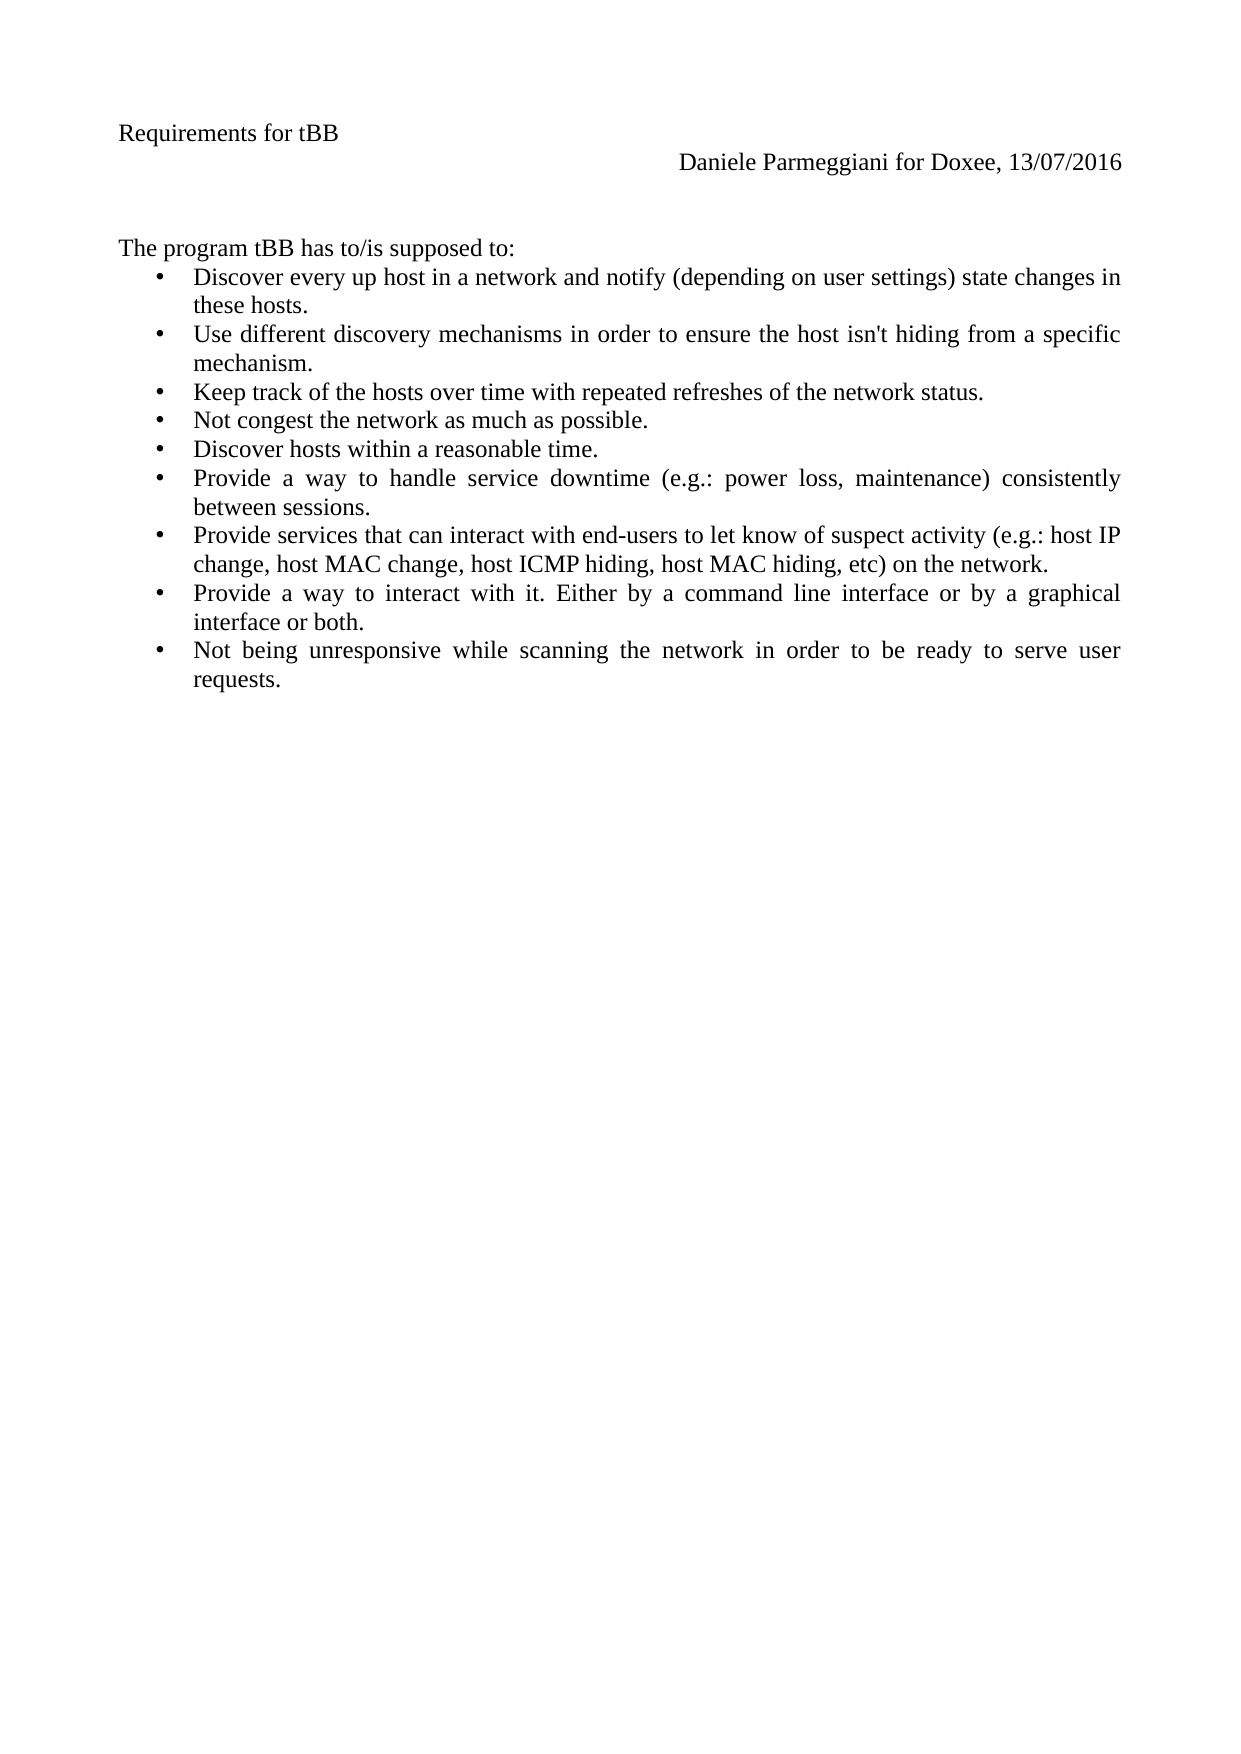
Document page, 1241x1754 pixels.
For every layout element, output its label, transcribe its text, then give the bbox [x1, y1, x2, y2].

list Discover hosts within a reasonable time. [156, 434, 1122, 463]
list Not being unresponsive while scanning the network in order to be ready to serve user requests. [156, 636, 1122, 693]
list Not congest the network as much as possible. [156, 406, 1122, 434]
list Provide a way to handle service downtime (e.g.: power loss, maintenance) consistently between sessions. [156, 463, 1122, 521]
text Requirements for tBB [118, 118, 1122, 147]
text Daniele Parmeggiani for Doxee, 13/07/2016 [118, 147, 1122, 176]
list Discover every up host in a network and notify (depending on user settings) state changes in these hosts. [156, 262, 1122, 319]
text The program tBB has to/is supposed to: [118, 233, 1122, 262]
list Keep track of the hosts over time with repeated refreshes of the network status. [156, 377, 1122, 406]
list Use different discovery mechanisms in order to ensure the host isn't hiding from a specific mechanism. [156, 319, 1122, 377]
list Provide services that can interact with end-users to let know of suspect activity (e.g.: host IP change, host MAC change, host ICMP hiding, host MAC hiding, etc) on the network. [156, 521, 1122, 578]
list Provide a way to interact with it. Either by a command line interface or by a graphical interface or both. [156, 578, 1122, 636]
